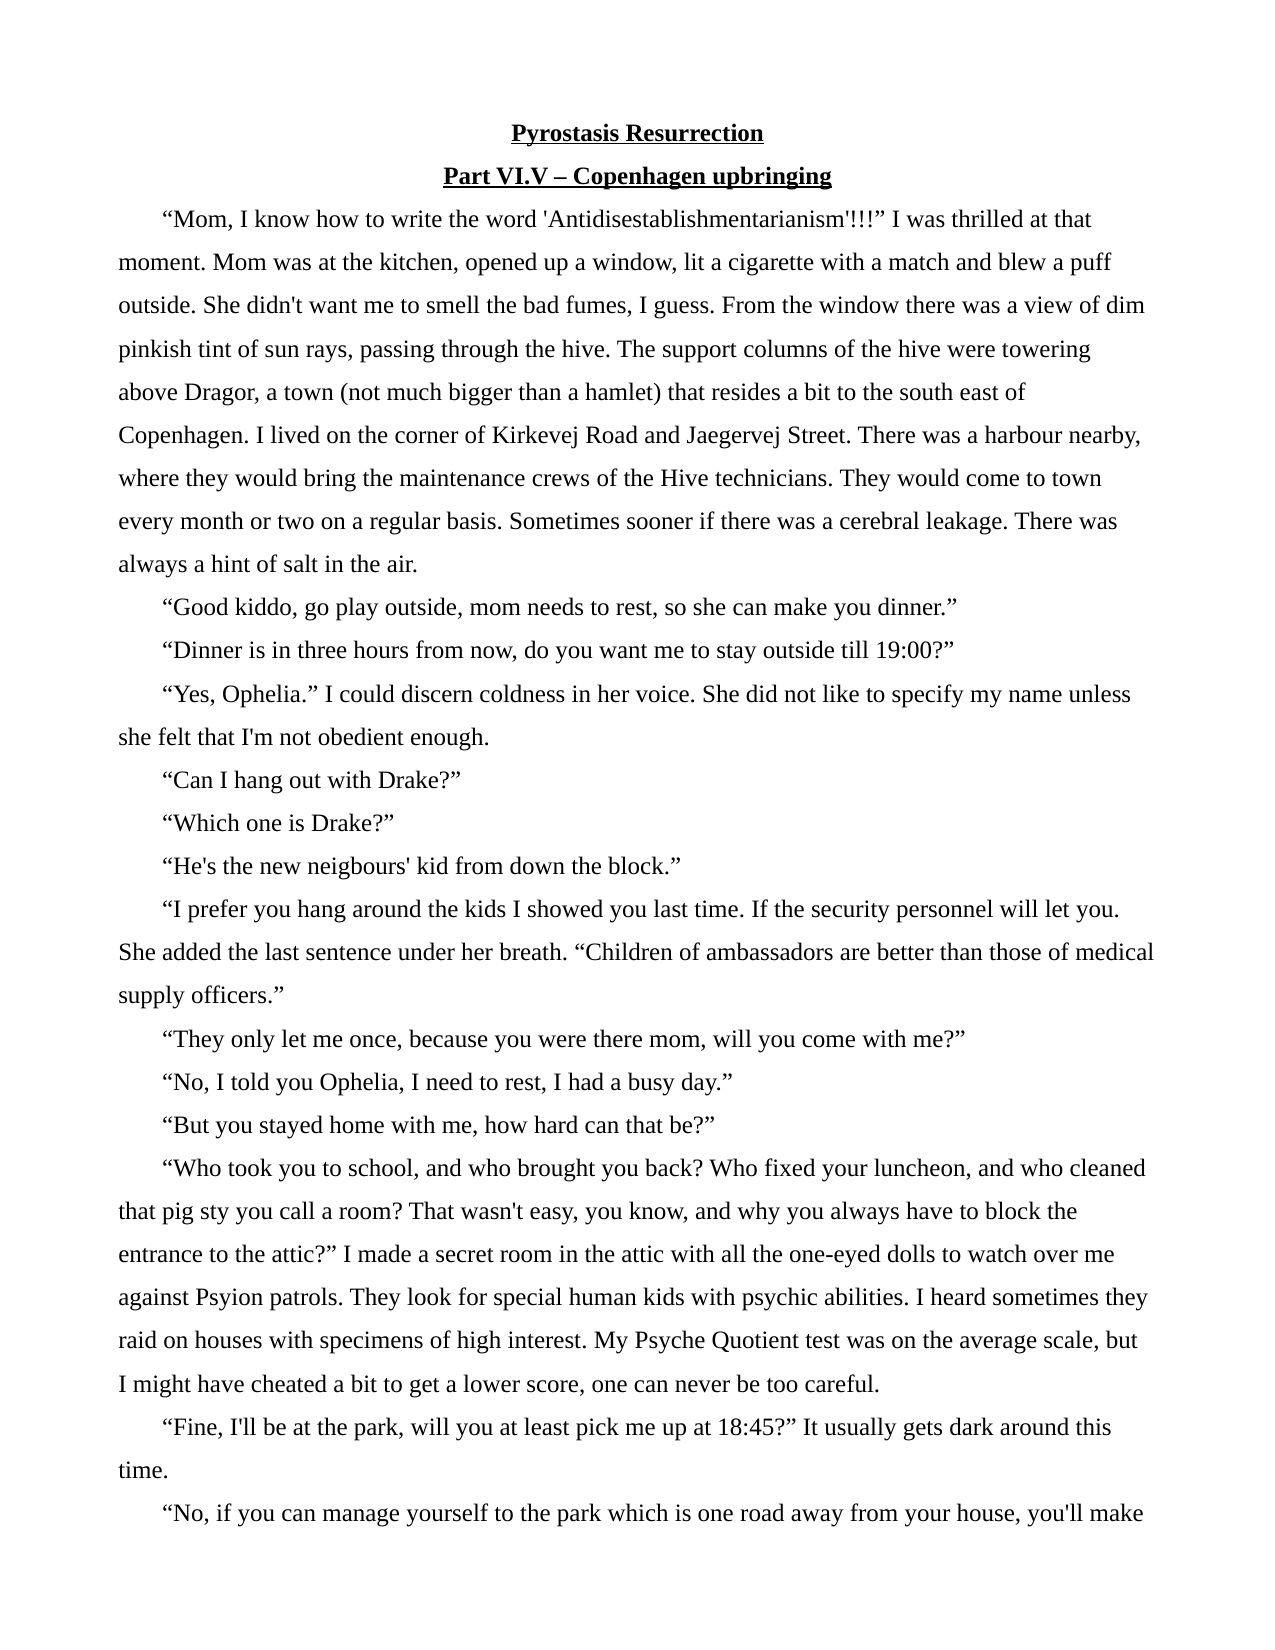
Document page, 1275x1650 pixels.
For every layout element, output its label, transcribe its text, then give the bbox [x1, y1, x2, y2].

text “Good kiddo, go play outside, mom needs to rest, so she can make you dinner.” [118, 592, 1157, 621]
text “Yes, Ophelia.” I could discern coldness in her voice. She did not like to specify my name unless she felt that I'm not obedient enough. [118, 679, 1157, 751]
text “Who took you to school, and who brought you back? Who fixed your luncheon, and who cleaned that pig sty you call a room? That wasn't easy, you know, and why you always have to block the entrance to the attic?” I made a secret room in the attic with all the one-eyed dolls to watch over me against Psyion patrols. They look for special human kids with psychic abilities. I heard sometimes they raid on houses with specimens of high interest. My Psyche Quotient test was on the average scale, but I might have cheated a bit to get a lower score, one can never be too careful. [118, 1153, 1157, 1397]
text “No, I told you Ophelia, I need to rest, I had a busy day.” [118, 1067, 1157, 1096]
text “No, if you can manage yourself to the park which is one road away from your house, you'll make [118, 1498, 1157, 1527]
text “Mom, I know how to write the word 'Antidisestablishmentarianism'!!!” I was thrilled at that moment. Mom was at the kitchen, opened up a window, lit a cigarette with a match and blew a puff outside. She didn't want me to smell the bad fumes, I guess. From the window there was a view of dim pinkish tint of sun rays, passing through the hive. The support columns of the hive were towering above Dragor, a town (not much bigger than a hamlet) that resides a bit to the south east of Copenhagen. I lived on the corner of Kirkevej Road and Jaegervej Street. There was a harbour nearby, where they would bring the maintenance crews of the Hive technicians. They would come to town every month or two on a regular basis. Sometimes sooner if there was a cerebral leakage. There was always a hint of salt in the air. [118, 204, 1157, 578]
text “Dinner is in three hours from now, do you want me to stay outside till 19:00?” [118, 636, 1157, 664]
text “They only let me once, because you were there mom, will you come with me?” [118, 1024, 1157, 1052]
text “Can I hang out with Drake?” [118, 765, 1157, 794]
text Part VI.V – Copenhagen upbringing [118, 161, 1157, 190]
text “But you stayed home with me, how hard can that be?” [118, 1110, 1157, 1139]
text “Fine, I'll be at the park, will you at least pick me up at 18:45?” It usually gets dark around this time. [118, 1412, 1157, 1484]
text Pyrostasis Resurrection [118, 118, 1157, 147]
text “I prefer you hang around the kids I showed you last time. If the security personnel will let you. She added the last sentence under her breath. “Children of ambassadors are better than those of medical supply officers.” [118, 894, 1157, 1009]
text “Which one is Drake?” [118, 808, 1157, 837]
text “He's the new neigbours' kid from down the block.” [118, 851, 1157, 880]
